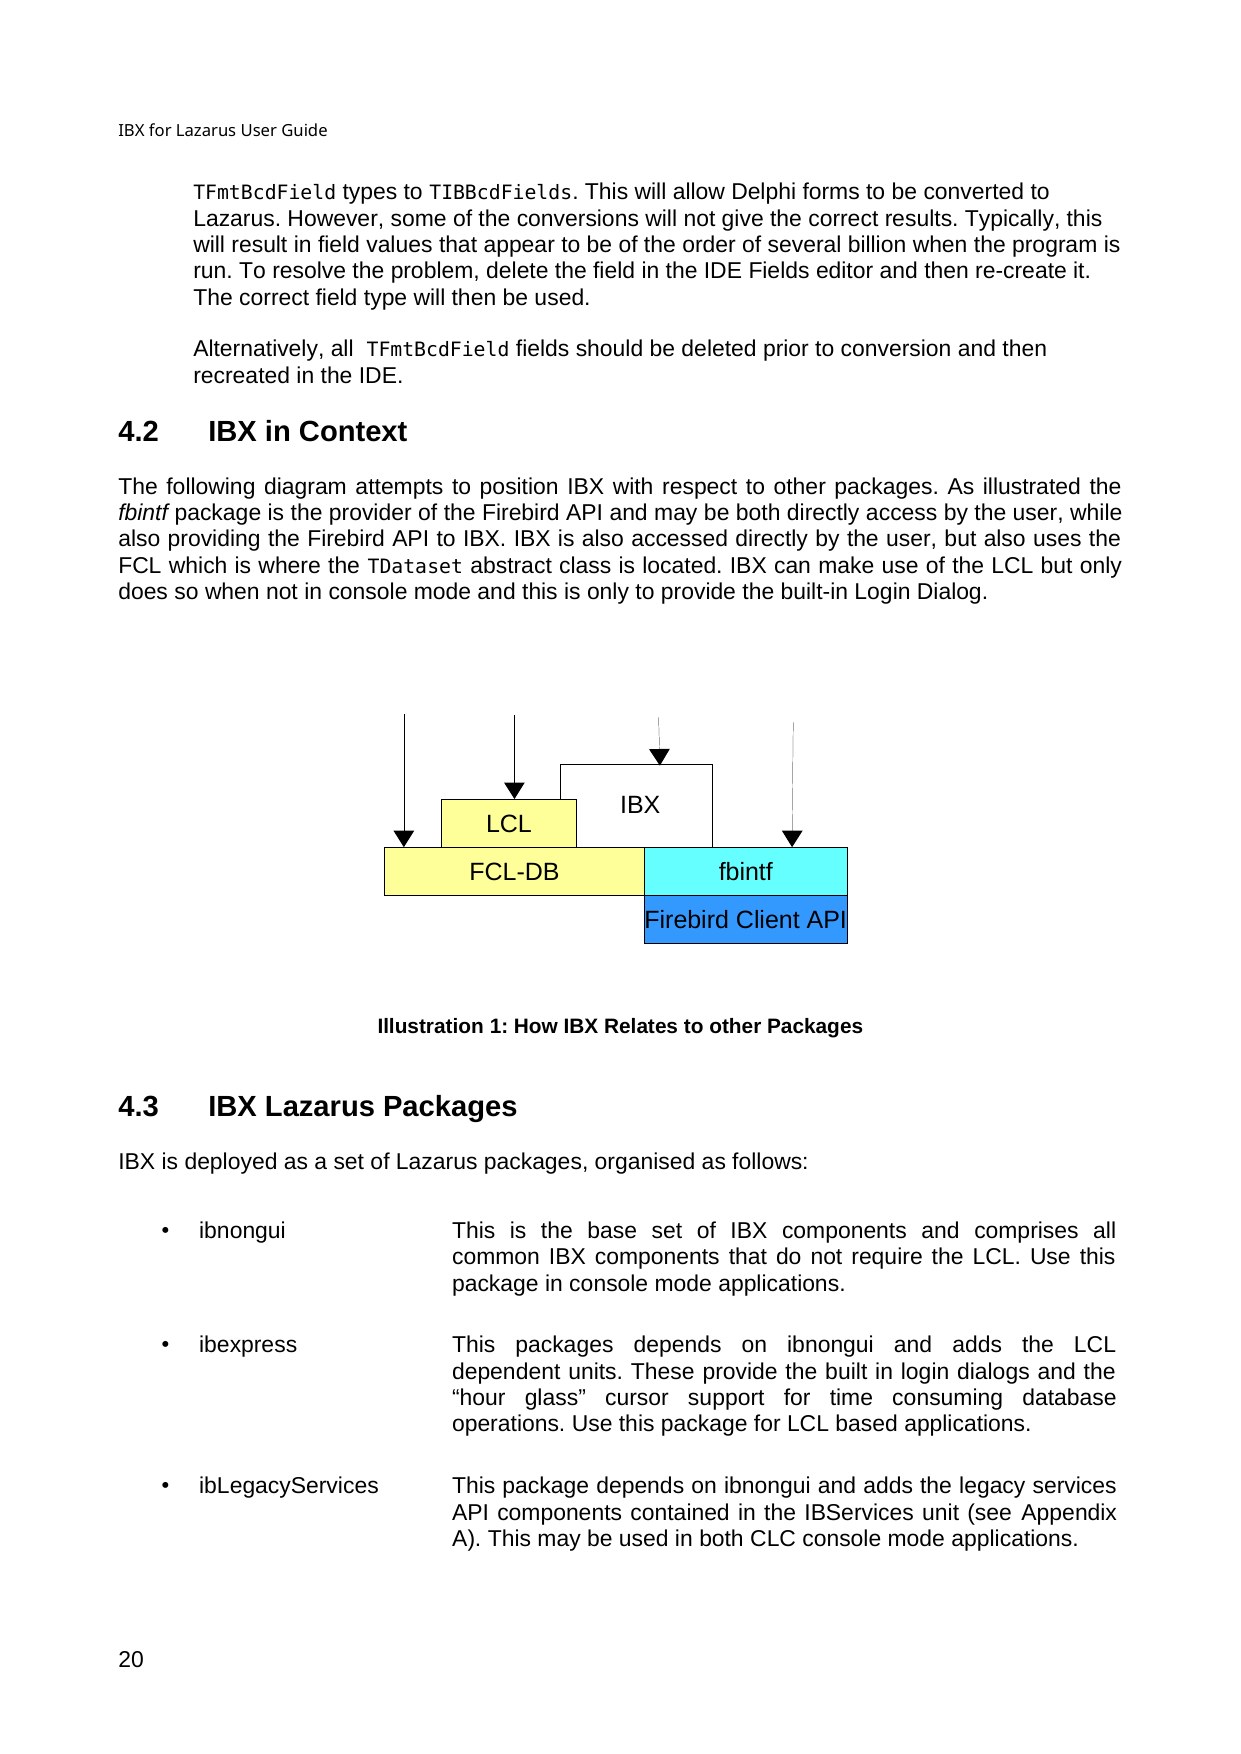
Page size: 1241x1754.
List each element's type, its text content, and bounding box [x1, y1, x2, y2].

subtitle IBX Lazarus Packages [118, 1089, 1122, 1122]
text Illustration 1: How IBX Relates to other Packages [133, 1013, 1107, 1037]
table_cell This packages depends on ibnongui and adds the LCL dependent units. These provide the built in login dialogs and the “hour glass” cursor support for time consuming database operations. Use this package for LCL based applications. [446, 1314, 1122, 1454]
table_header ibnongui [118, 1199, 446, 1314]
text IBX is deployed as a set of Lazarus packages, organised as follows: [118, 1148, 1122, 1174]
table_cell ibexpress [118, 1314, 446, 1454]
subtitle IBX in Context [118, 414, 1122, 447]
table_header This is the base set of IBX components and comprises all common IBX components that do not require the LCL. Use this package in console mode applications. [446, 1199, 1122, 1314]
list TFmtBcdField types to TIBBcdFields. This will allow Delphi forms to be converted to Lazarus. However, some of the conversions will not give the correct results. Typically, this will result in field values that appear to be of the order of several billion when the program is run. To resolve the problem, delete the field in the IDE Fields editor and then re-create it. The correct field type will then be used. [156, 178, 1122, 310]
text The following diagram attempts to position IBX with respect to other packages. As illustrated the fbintf package is the provider of the Firebird API and may be both directly access by the user, while also providing the Firebird API to IBX. IBX is also accessed directly by the user, but also uses the FCL which is where the TDataset abstract class is located. IBX can make use of the LCL but only does so when not in console mode and this is only to provide the built-in Login Dialog. [118, 473, 1122, 604]
text Alternatively, all TFmtBcdField fields should be deleted prior to conversion and then recreated in the IDE. [193, 335, 1122, 388]
table_cell This package depends on ibnongui and adds the legacy services API components contained in the IBServices unit (see Appendix A.). This may be used in both CLC console mode applications. [446, 1455, 1122, 1569]
table_cell ibLegacyServices [118, 1455, 446, 1569]
